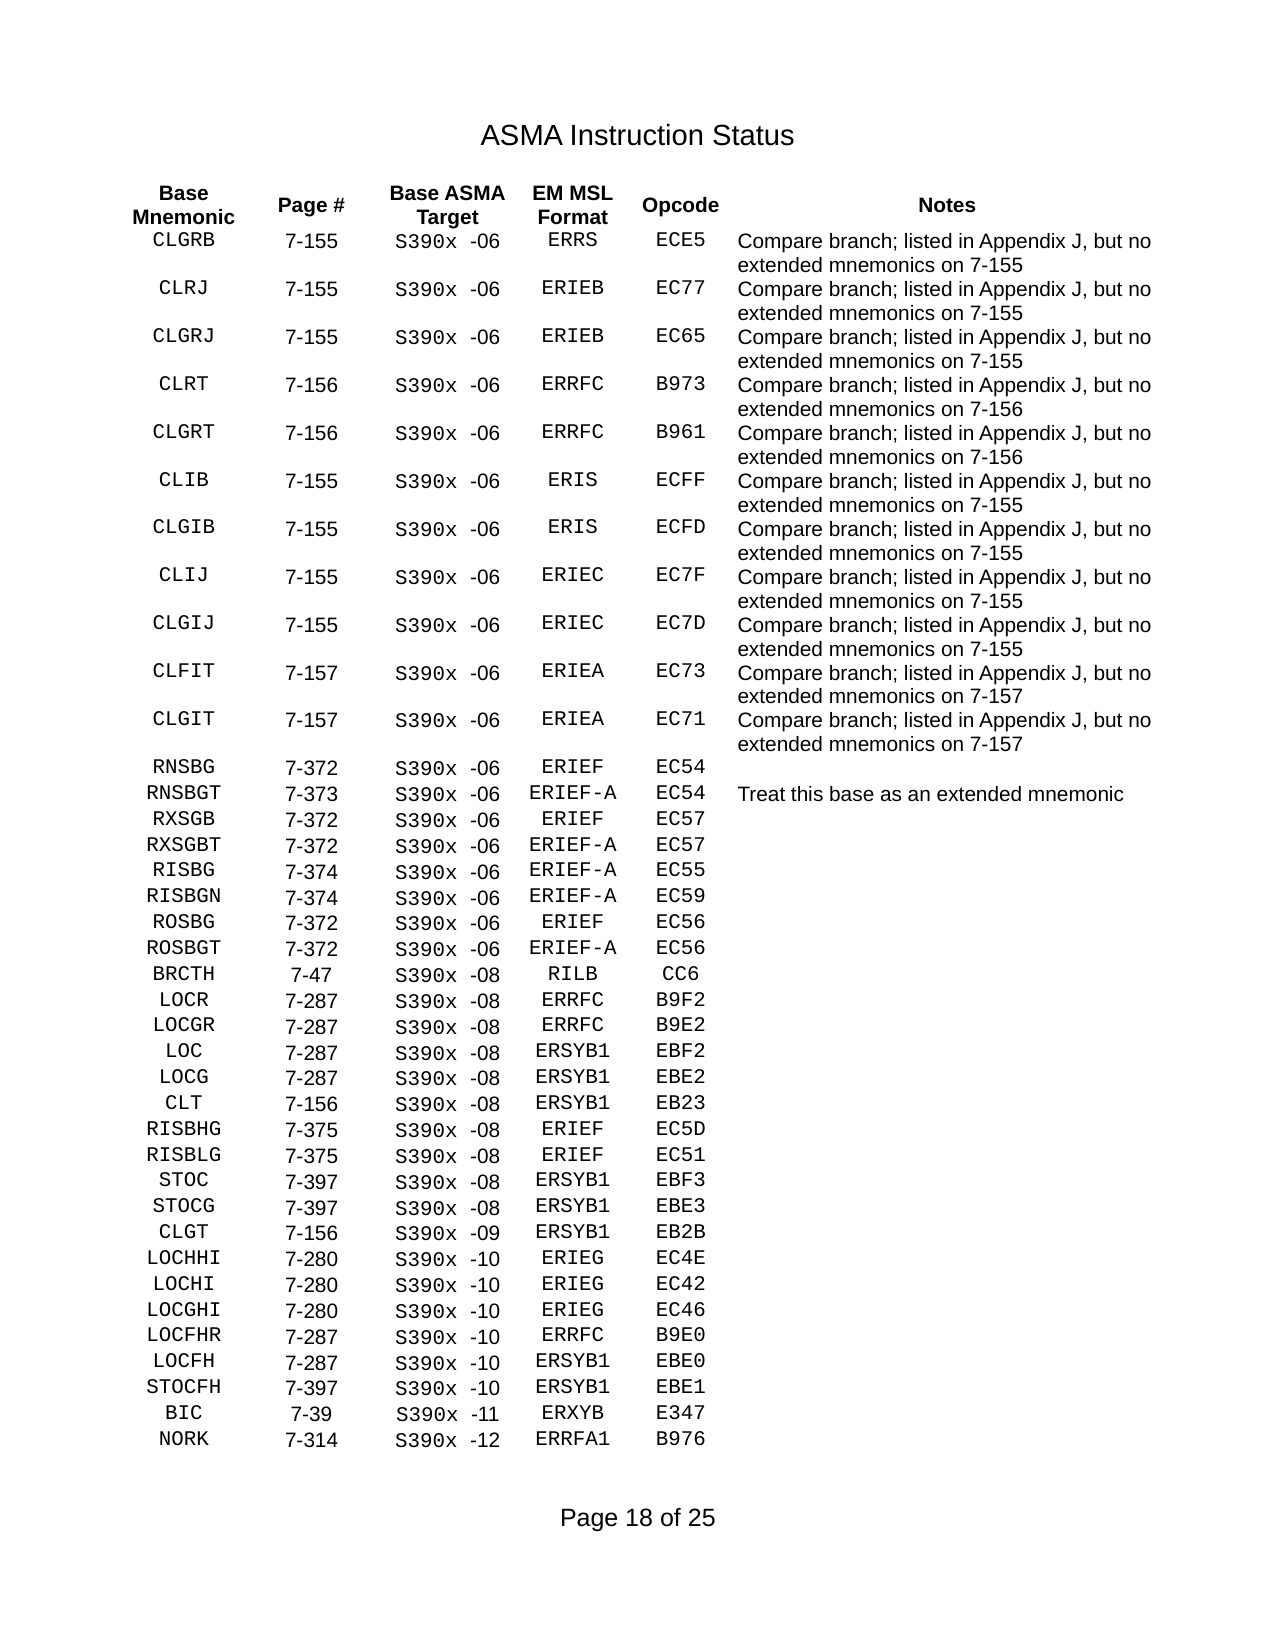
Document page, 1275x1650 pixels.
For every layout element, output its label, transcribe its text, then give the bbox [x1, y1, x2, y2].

table_cell 7-155 [249, 229, 373, 277]
table_cell ERIEA [521, 660, 624, 708]
table_cell S390x -09 [374, 1221, 521, 1247]
table_cell LOCGR [118, 1015, 249, 1040]
table_cell 7-375 [249, 1144, 373, 1169]
table_cell 7-287 [249, 1350, 373, 1376]
table_cell 7-397 [249, 1376, 373, 1402]
table_cell S390x -06 [374, 808, 521, 834]
table_cell Compare branch; listed in Appendix J, but no extended mnemonics on 7-155 [737, 517, 1157, 564]
table_cell ERRFC [521, 989, 624, 1014]
table_cell ERSYB1 [521, 1170, 624, 1195]
table_cell ERIEF [521, 911, 624, 937]
table_cell [737, 989, 1157, 1014]
table_cell 7-39 [249, 1402, 373, 1428]
table_cell Compare branch; listed in Appendix J, but no extended mnemonics on 7-155 [737, 565, 1157, 612]
table_cell LOC [118, 1040, 249, 1066]
table_cell RNSBGT [118, 782, 249, 808]
table_cell 7-287 [249, 989, 373, 1014]
table_cell 7-372 [249, 756, 373, 782]
table_header Page # [249, 181, 373, 229]
table_cell [737, 1428, 1157, 1454]
table_cell ERIEA [521, 708, 624, 756]
table_cell ERIEB [521, 325, 624, 373]
table_cell Compare branch; listed in Appendix J, but no extended mnemonics on 7-156 [737, 373, 1157, 421]
table_cell S390x -06 [374, 373, 521, 421]
table_cell B973 [624, 373, 737, 421]
table_cell ERRFC [521, 421, 624, 469]
table_cell 7-155 [249, 325, 373, 373]
table_cell EC59 [624, 885, 737, 911]
table_cell EC71 [624, 708, 737, 756]
table_cell ERRFC [521, 1325, 624, 1350]
table_cell EC42 [624, 1273, 737, 1299]
table_cell ERIS [521, 517, 624, 564]
table_cell CLGRT [118, 421, 249, 469]
table_cell 7-280 [249, 1273, 373, 1299]
table_cell 7-372 [249, 911, 373, 937]
table_cell LOCR [118, 989, 249, 1014]
table_cell 7-157 [249, 660, 373, 708]
table_cell 7-155 [249, 613, 373, 660]
table_cell 7-156 [249, 1092, 373, 1118]
table_cell ERSYB1 [521, 1195, 624, 1221]
table_cell ERXYB [521, 1402, 624, 1428]
table_cell S390x -08 [374, 1092, 521, 1118]
table_cell S390x -08 [374, 1040, 521, 1066]
table_cell EBE3 [624, 1195, 737, 1221]
table_header EM MSL Format [521, 181, 624, 229]
table_cell S390x -08 [374, 1144, 521, 1169]
table_cell ERSYB1 [521, 1221, 624, 1247]
table_cell ERSYB1 [521, 1350, 624, 1376]
table_cell EC54 [624, 756, 737, 782]
table_cell ERRS [521, 229, 624, 277]
table_cell LOCFHR [118, 1325, 249, 1350]
table_cell ERIEF-A [521, 782, 624, 808]
table_cell Compare branch; listed in Appendix J, but no extended mnemonics on 7-155 [737, 229, 1157, 277]
table_cell S390x -08 [374, 1170, 521, 1195]
table_cell S390x -06 [374, 229, 521, 277]
table_cell ERSYB1 [521, 1066, 624, 1092]
table_cell EC51 [624, 1144, 737, 1169]
table_header Base Mnemonic [118, 181, 249, 229]
table_cell 7-155 [249, 565, 373, 612]
table_cell 7-375 [249, 1118, 373, 1144]
table_cell 7-280 [249, 1299, 373, 1324]
table_cell CLGRB [118, 229, 249, 277]
table_cell [737, 1247, 1157, 1273]
table_cell ERSYB1 [521, 1092, 624, 1118]
table_cell ERIEC [521, 613, 624, 660]
table_cell ECFD [624, 517, 737, 564]
table_cell CLGIB [118, 517, 249, 564]
table_cell 7-47 [249, 963, 373, 989]
table_cell Compare branch; listed in Appendix J, but no extended mnemonics on 7-156 [737, 421, 1157, 469]
table_cell [737, 1015, 1157, 1040]
table_cell 7-374 [249, 860, 373, 885]
table_cell B9E2 [624, 1015, 737, 1040]
table_cell S390x -06 [374, 782, 521, 808]
table_header Notes [737, 181, 1157, 229]
table_cell ROSBGT [118, 937, 249, 963]
table_cell 7-156 [249, 1221, 373, 1247]
table_cell [737, 1273, 1157, 1299]
table_cell [737, 808, 1157, 834]
table_cell 7-397 [249, 1195, 373, 1221]
table_cell CLRT [118, 373, 249, 421]
table_cell CLGIJ [118, 613, 249, 660]
table_cell [737, 885, 1157, 911]
table_cell RXSGB [118, 808, 249, 834]
table_cell S390x -10 [374, 1299, 521, 1324]
table_cell S390x -08 [374, 1015, 521, 1040]
table_cell RISBLG [118, 1144, 249, 1169]
table_cell S390x -06 [374, 834, 521, 859]
table_cell [737, 1221, 1157, 1247]
table_cell S390x -11 [374, 1402, 521, 1428]
table_cell S390x -10 [374, 1325, 521, 1350]
table_cell ECE5 [624, 229, 737, 277]
table_cell NORK [118, 1428, 249, 1454]
table_cell B976 [624, 1428, 737, 1454]
table_cell Compare branch; listed in Appendix J, but no extended mnemonics on 7-157 [737, 660, 1157, 708]
table_cell EC7F [624, 565, 737, 612]
table_cell STOCFH [118, 1376, 249, 1402]
table_cell S390x -06 [374, 660, 521, 708]
table_cell RISBG [118, 860, 249, 885]
table_cell ERIEC [521, 565, 624, 612]
table_cell EC55 [624, 860, 737, 885]
table_cell 7-157 [249, 708, 373, 756]
table_cell ERIEF [521, 756, 624, 782]
table_cell 7-314 [249, 1428, 373, 1454]
table_cell BRCTH [118, 963, 249, 989]
table_cell 7-287 [249, 1066, 373, 1092]
table_cell LOCHI [118, 1273, 249, 1299]
table_cell EBE1 [624, 1376, 737, 1402]
table_cell [737, 1350, 1157, 1376]
table_cell [737, 1040, 1157, 1066]
table_cell CLGT [118, 1221, 249, 1247]
table_cell 7-287 [249, 1040, 373, 1066]
table_cell CLGRJ [118, 325, 249, 373]
table_cell B9F2 [624, 989, 737, 1014]
table_cell EC4E [624, 1247, 737, 1273]
table_cell Treat this base as an extended mnemonic [737, 782, 1157, 808]
table_cell CLIB [118, 469, 249, 517]
table_cell Compare branch; listed in Appendix J, but no extended mnemonics on 7-155 [737, 325, 1157, 373]
table_cell CLRJ [118, 277, 249, 325]
table_cell 7-156 [249, 421, 373, 469]
table_cell ERIEF [521, 1144, 624, 1169]
table_cell EBF3 [624, 1170, 737, 1195]
table_cell [737, 1092, 1157, 1118]
table_cell 7-372 [249, 937, 373, 963]
table_cell [737, 1144, 1157, 1169]
table_cell ERIS [521, 469, 624, 517]
table_cell ERRFC [521, 373, 624, 421]
table_cell S390x -06 [374, 517, 521, 564]
table_cell 7-287 [249, 1325, 373, 1350]
table_cell 7-373 [249, 782, 373, 808]
table_header Base ASMA Target [374, 181, 521, 229]
table_cell 7-155 [249, 469, 373, 517]
table_cell STOCG [118, 1195, 249, 1221]
table_cell 7-372 [249, 808, 373, 834]
table_cell Compare branch; listed in Appendix J, but no extended mnemonics on 7-155 [737, 277, 1157, 325]
table_cell ERIEF [521, 808, 624, 834]
table_cell S390x -06 [374, 469, 521, 517]
table_cell RILB [521, 963, 624, 989]
table_cell Compare branch; listed in Appendix J, but no extended mnemonics on 7-155 [737, 469, 1157, 517]
table_cell S390x -10 [374, 1376, 521, 1402]
table_cell CLFIT [118, 660, 249, 708]
table_cell S390x -06 [374, 708, 521, 756]
table_cell [737, 963, 1157, 989]
table_cell EC73 [624, 660, 737, 708]
table_cell ERIEG [521, 1247, 624, 1273]
table_cell [737, 1170, 1157, 1195]
table_cell S390x -06 [374, 911, 521, 937]
table_cell 7-397 [249, 1170, 373, 1195]
table_cell ERSYB1 [521, 1040, 624, 1066]
table_cell RXSGBT [118, 834, 249, 859]
table_cell [737, 1325, 1157, 1350]
table_cell ERIEF-A [521, 885, 624, 911]
table_cell S390x -08 [374, 989, 521, 1014]
table_cell ERRFA1 [521, 1428, 624, 1454]
table_cell ERIEG [521, 1273, 624, 1299]
table_cell ERIEB [521, 277, 624, 325]
table_cell CLIJ [118, 565, 249, 612]
table_cell RISBHG [118, 1118, 249, 1144]
table_cell EB23 [624, 1092, 737, 1118]
table_cell [737, 756, 1157, 782]
table_cell CC6 [624, 963, 737, 989]
table_cell S390x -06 [374, 421, 521, 469]
table_cell EC65 [624, 325, 737, 373]
table_cell ERIEG [521, 1299, 624, 1324]
table_header Opcode [624, 181, 737, 229]
table_cell 7-155 [249, 517, 373, 564]
table_cell S390x -06 [374, 756, 521, 782]
table_cell [737, 1195, 1157, 1221]
table_cell ERIEF [521, 1118, 624, 1144]
table_cell E347 [624, 1402, 737, 1428]
table_cell 7-156 [249, 373, 373, 421]
table_cell 7-372 [249, 834, 373, 859]
table_cell EBE2 [624, 1066, 737, 1092]
table_cell RISBGN [118, 885, 249, 911]
table_cell 7-374 [249, 885, 373, 911]
table_cell [737, 1118, 1157, 1144]
table_cell LOCHHI [118, 1247, 249, 1273]
table_cell [737, 1299, 1157, 1324]
table_cell RNSBG [118, 756, 249, 782]
table_cell Compare branch; listed in Appendix J, but no extended mnemonics on 7-157 [737, 708, 1157, 756]
table_cell 7-280 [249, 1247, 373, 1273]
table_cell [737, 1066, 1157, 1092]
table_cell EBE0 [624, 1350, 737, 1376]
table_cell EC5D [624, 1118, 737, 1144]
table_cell S390x -08 [374, 963, 521, 989]
table_cell B961 [624, 421, 737, 469]
table_cell S390x -06 [374, 325, 521, 373]
table_cell [737, 1402, 1157, 1428]
table_cell LOCFH [118, 1350, 249, 1376]
table_cell S390x -08 [374, 1066, 521, 1092]
table_cell S390x -06 [374, 277, 521, 325]
table_cell S390x -06 [374, 860, 521, 885]
table_cell [737, 937, 1157, 963]
table_cell ERIEF-A [521, 937, 624, 963]
table_cell ERIEF-A [521, 834, 624, 859]
table_cell ERRFC [521, 1015, 624, 1040]
table_cell B9E0 [624, 1325, 737, 1350]
table_cell ROSBG [118, 911, 249, 937]
table_cell EB2B [624, 1221, 737, 1247]
table_cell S390x -08 [374, 1195, 521, 1221]
table_cell STOC [118, 1170, 249, 1195]
table_cell ERSYB1 [521, 1376, 624, 1402]
table_cell LOCG [118, 1066, 249, 1092]
table_cell EC56 [624, 911, 737, 937]
table_cell S390x -08 [374, 1118, 521, 1144]
table_cell 7-155 [249, 277, 373, 325]
table_cell EC46 [624, 1299, 737, 1324]
table_cell S390x -10 [374, 1273, 521, 1299]
table_cell S390x -06 [374, 613, 521, 660]
table_cell S390x -12 [374, 1428, 521, 1454]
table_cell BIC [118, 1402, 249, 1428]
table_cell EC56 [624, 937, 737, 963]
table_cell [737, 911, 1157, 937]
table_cell CLGIT [118, 708, 249, 756]
table_cell S390x -06 [374, 565, 521, 612]
table_cell [737, 1376, 1157, 1402]
table_cell EC7D [624, 613, 737, 660]
table_cell 7-287 [249, 1015, 373, 1040]
table_cell ECFF [624, 469, 737, 517]
table_cell CLT [118, 1092, 249, 1118]
table_cell S390x -06 [374, 937, 521, 963]
table_cell Compare branch; listed in Appendix J, but no extended mnemonics on 7-155 [737, 613, 1157, 660]
table_cell LOCGHI [118, 1299, 249, 1324]
table_cell EBF2 [624, 1040, 737, 1066]
table_cell EC57 [624, 808, 737, 834]
table_cell EC77 [624, 277, 737, 325]
table_cell EC54 [624, 782, 737, 808]
table_cell S390x -10 [374, 1247, 521, 1273]
table_cell EC57 [624, 834, 737, 859]
table_cell S390x -10 [374, 1350, 521, 1376]
table_cell [737, 860, 1157, 885]
table_cell S390x -06 [374, 885, 521, 911]
table_cell ERIEF-A [521, 860, 624, 885]
table_cell [737, 834, 1157, 859]
